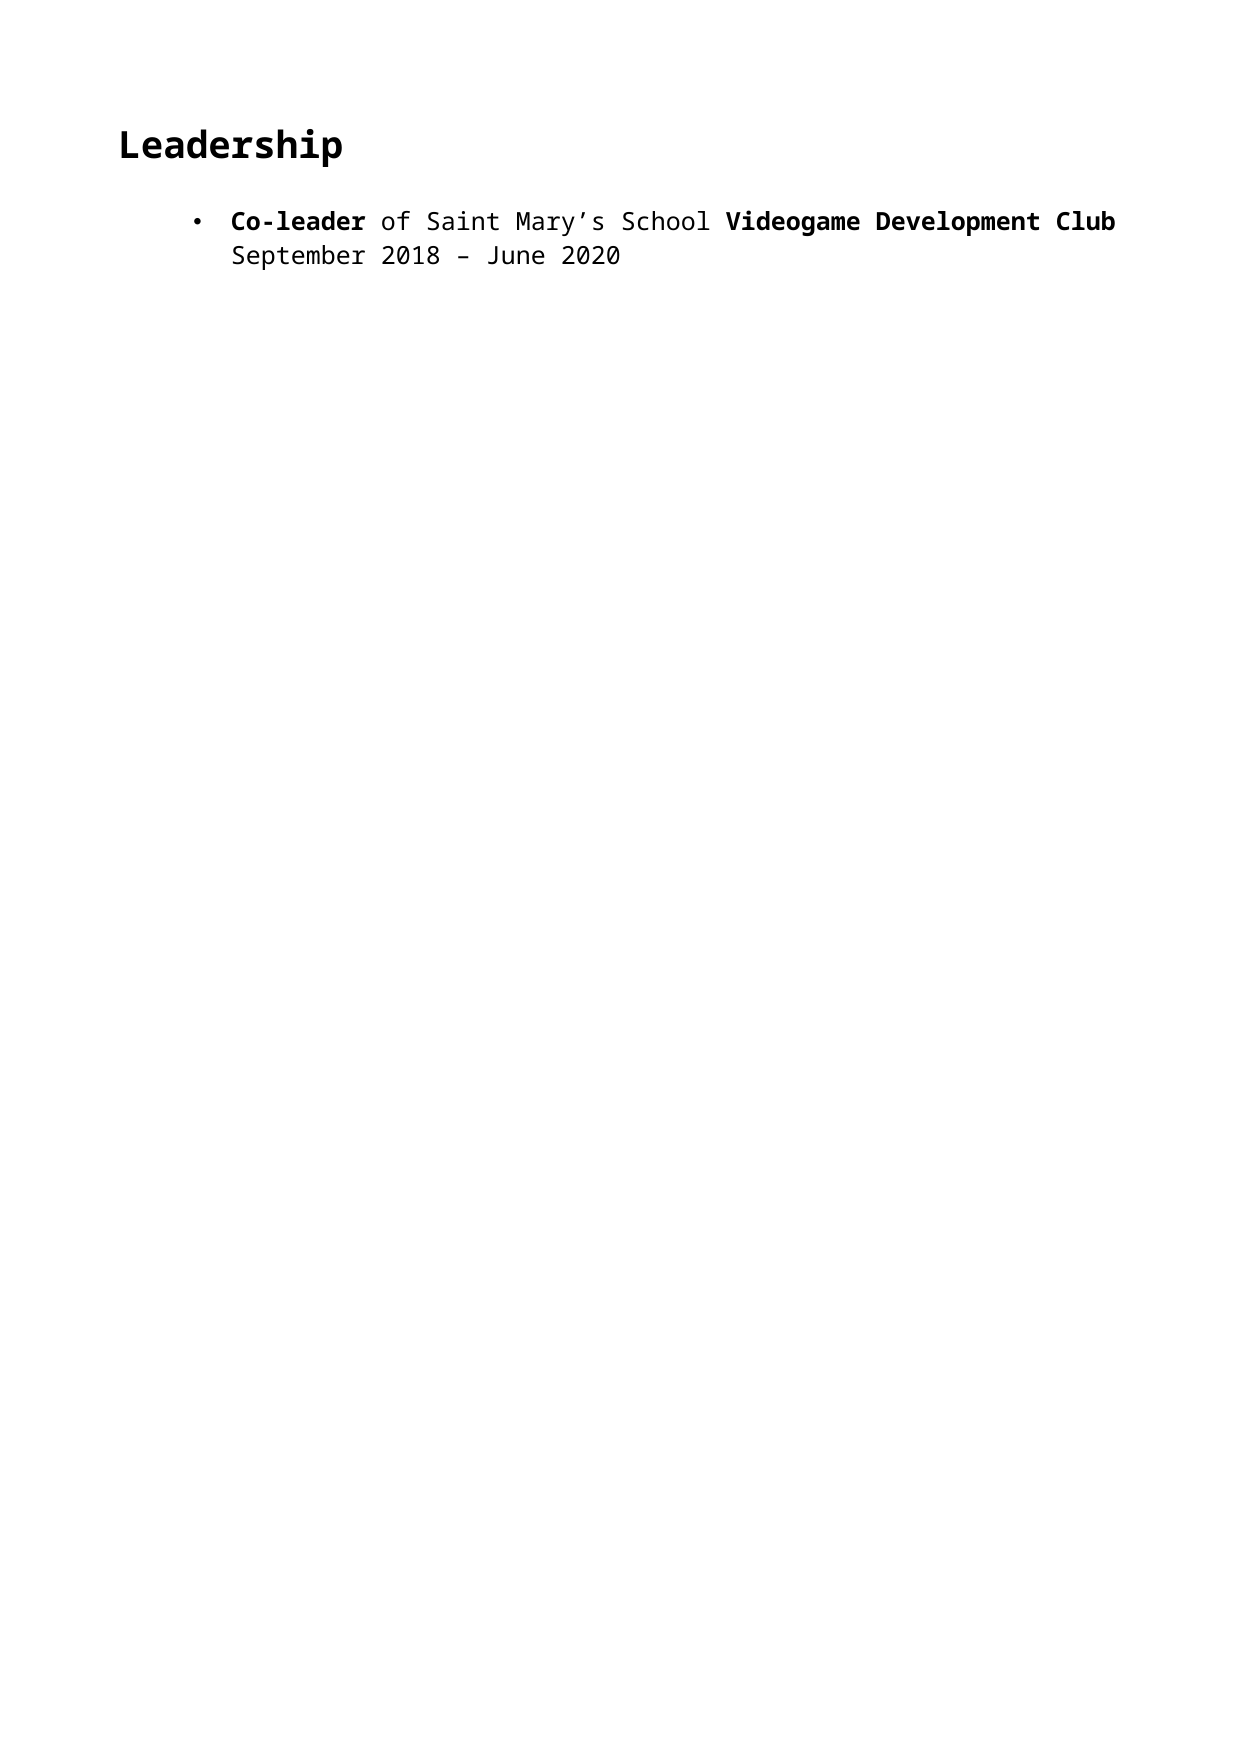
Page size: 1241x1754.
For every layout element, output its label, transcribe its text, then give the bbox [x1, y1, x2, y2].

list September 2018 – June 2020 [193, 237, 1122, 271]
list Co-leader of Saint Mary’s School Videogame Development Club [193, 203, 1122, 237]
text Leadership [118, 118, 1122, 169]
